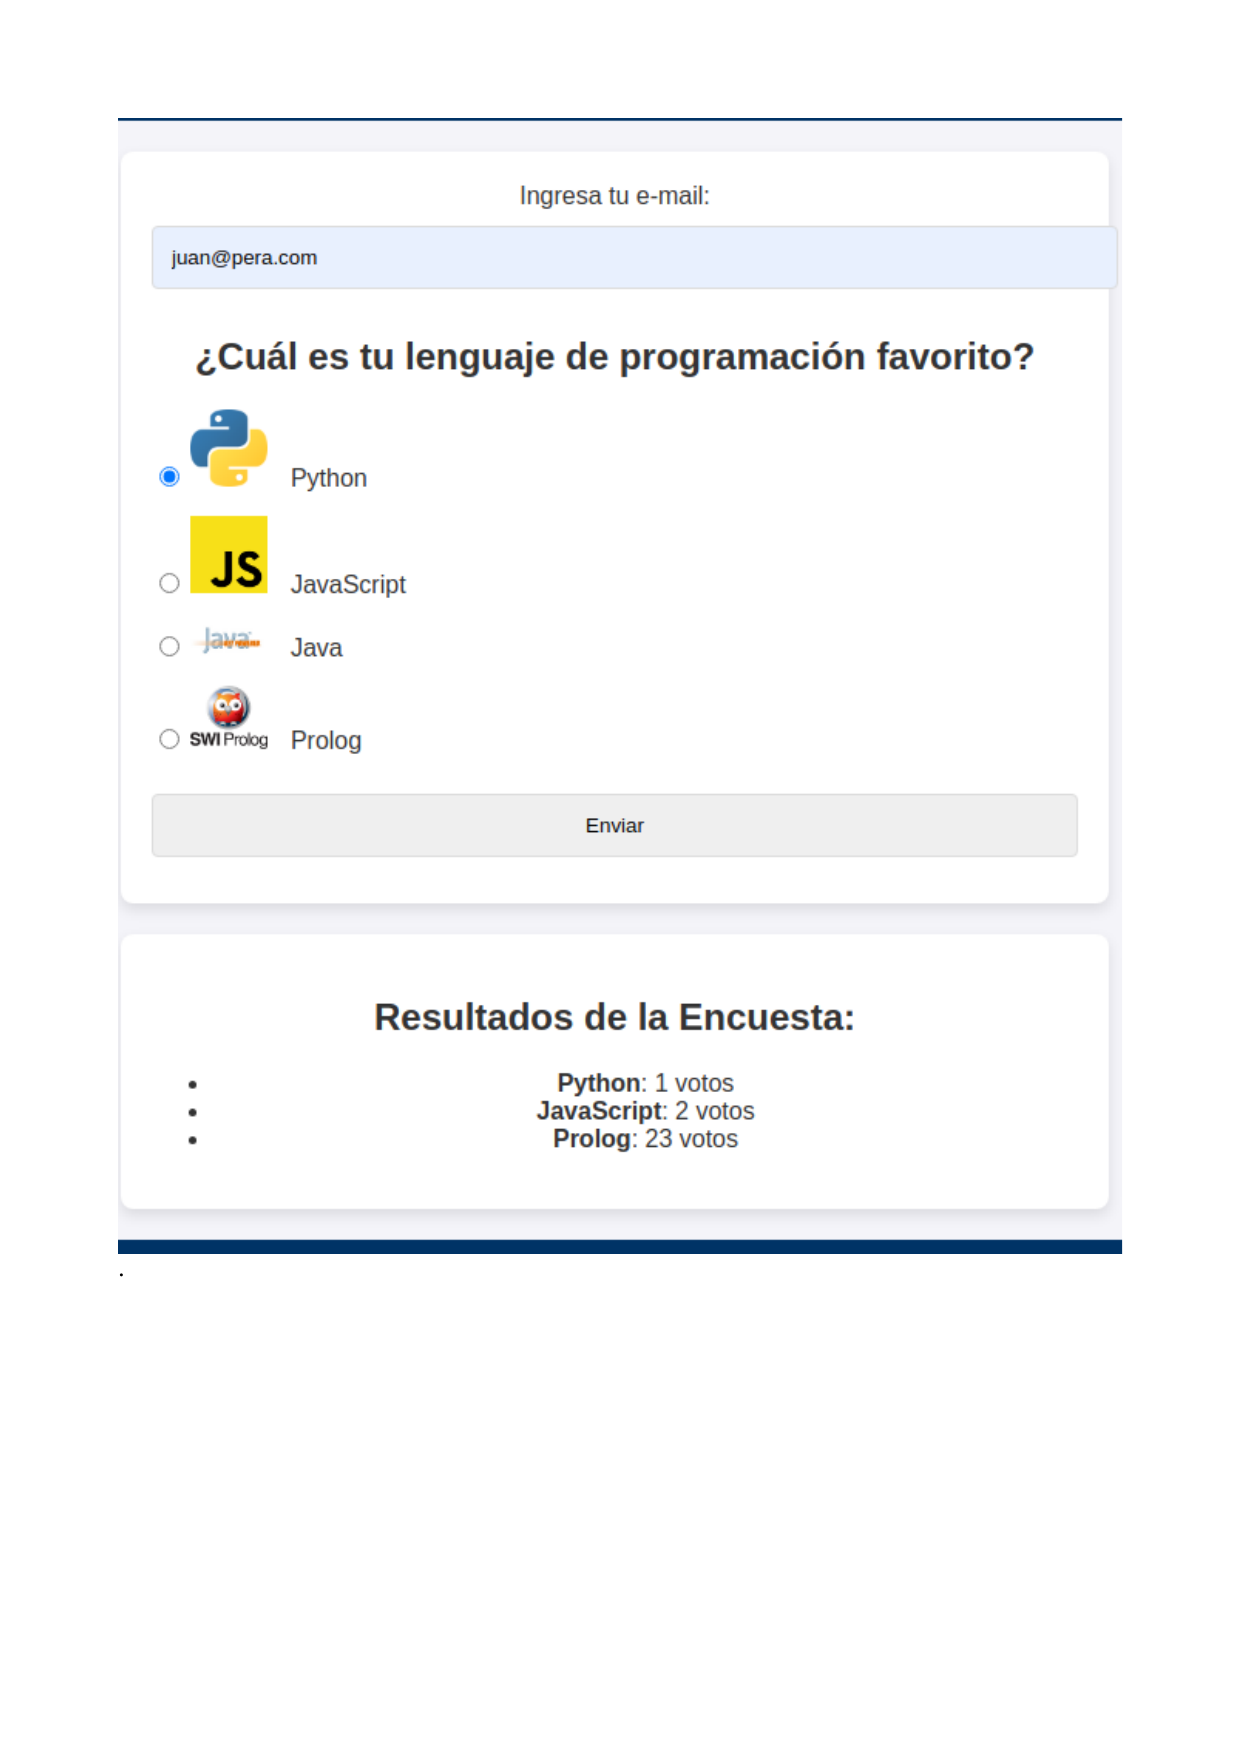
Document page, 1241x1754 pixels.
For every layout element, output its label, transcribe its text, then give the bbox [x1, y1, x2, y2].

text . [118, 1254, 1122, 1282]
picture [118, 118, 1123, 1254]
